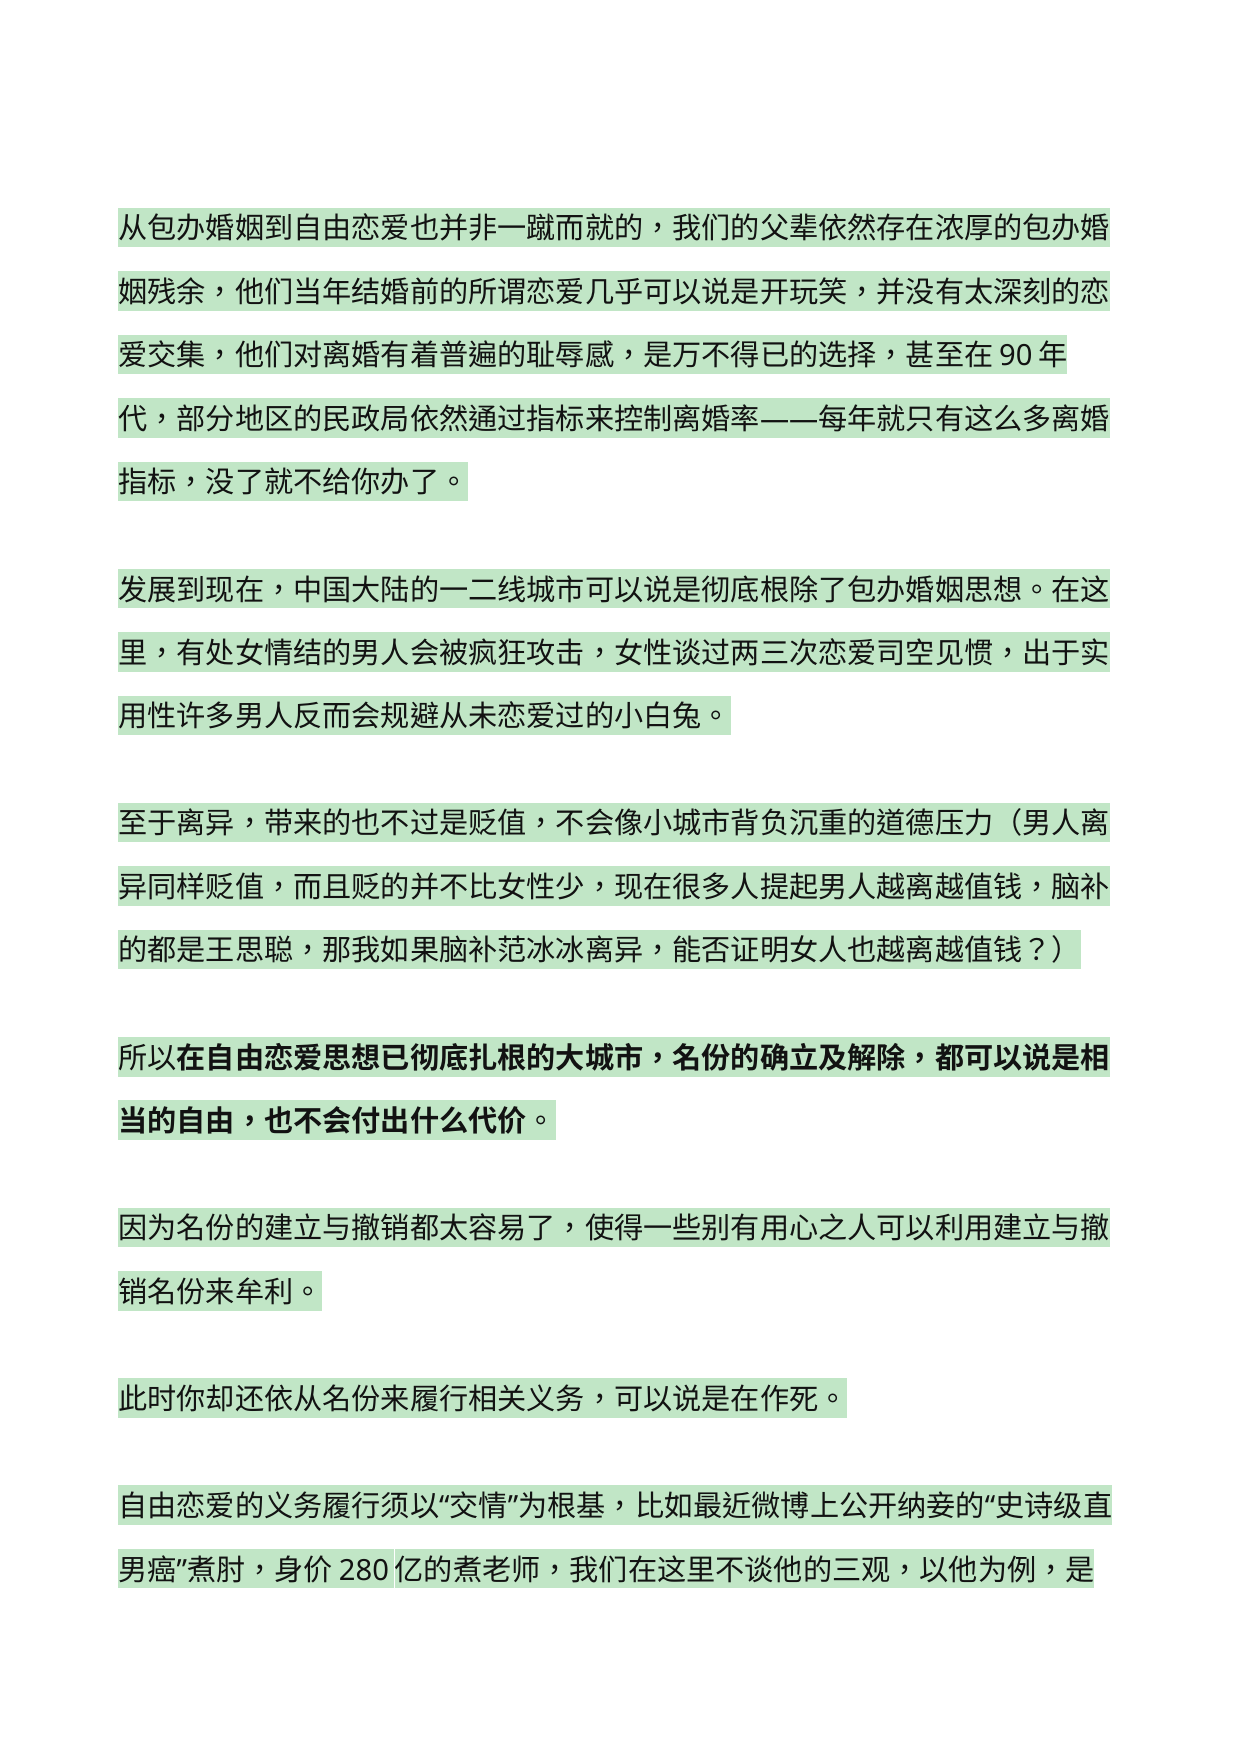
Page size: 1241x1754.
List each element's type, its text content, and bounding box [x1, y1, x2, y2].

text 至于离异，带来的也不过是贬值，不会像小城市背负沉重的道德压力（男人离异同样贬值，而且贬的并不比女性少，现在很多人提起男人越离越值钱，脑补的都是王思聪，那我如果脑补范冰冰离异，能否证明女人也越离越值钱？） [118, 803, 1122, 969]
text 此时你却还依从名份来履行相关义务，可以说是在作死。 [118, 1378, 1122, 1418]
text 从包办婚姻到自由恋爱也并非一蹴而就的，我们的父辈依然存在浓厚的包办婚姻残余，他们当年结婚前的所谓恋爱几乎可以说是开玩笑，并没有太深刻的恋爱交集，他们对离婚有着普遍的耻辱感，是万不得已的选择，甚至在90年代，部分地区的民政局依然通过指标来控制离婚率——每年就只有这么多离婚指标，没了就不给你办了。 [118, 208, 1122, 501]
text 所以在自由恋爱思想已彻底扎根的大城市，名份的确立及解除，都可以说是相当的自由，也不会付出什么代价。 [118, 1037, 1122, 1140]
text 自由恋爱的义务履行须以“交情”为根基，比如最近微博上公开纳妾的“史诗级直男癌”煮肘，身价280亿的煮老师，我们在这里不谈他的三观，以他为例，是 [118, 1485, 1122, 1588]
text 发展到现在，中国大陆的一二线城市可以说是彻底根除了包办婚姻思想。在这里，有处女情结的男人会被疯狂攻击，女性谈过两三次恋爱司空见惯，出于实用性许多男人反而会规避从未恋爱过的小白兔。 [118, 569, 1122, 735]
text 因为名份的建立与撤销都太容易了，使得一些别有用心之人可以利用建立与撤销名份来牟利。 [118, 1207, 1122, 1311]
